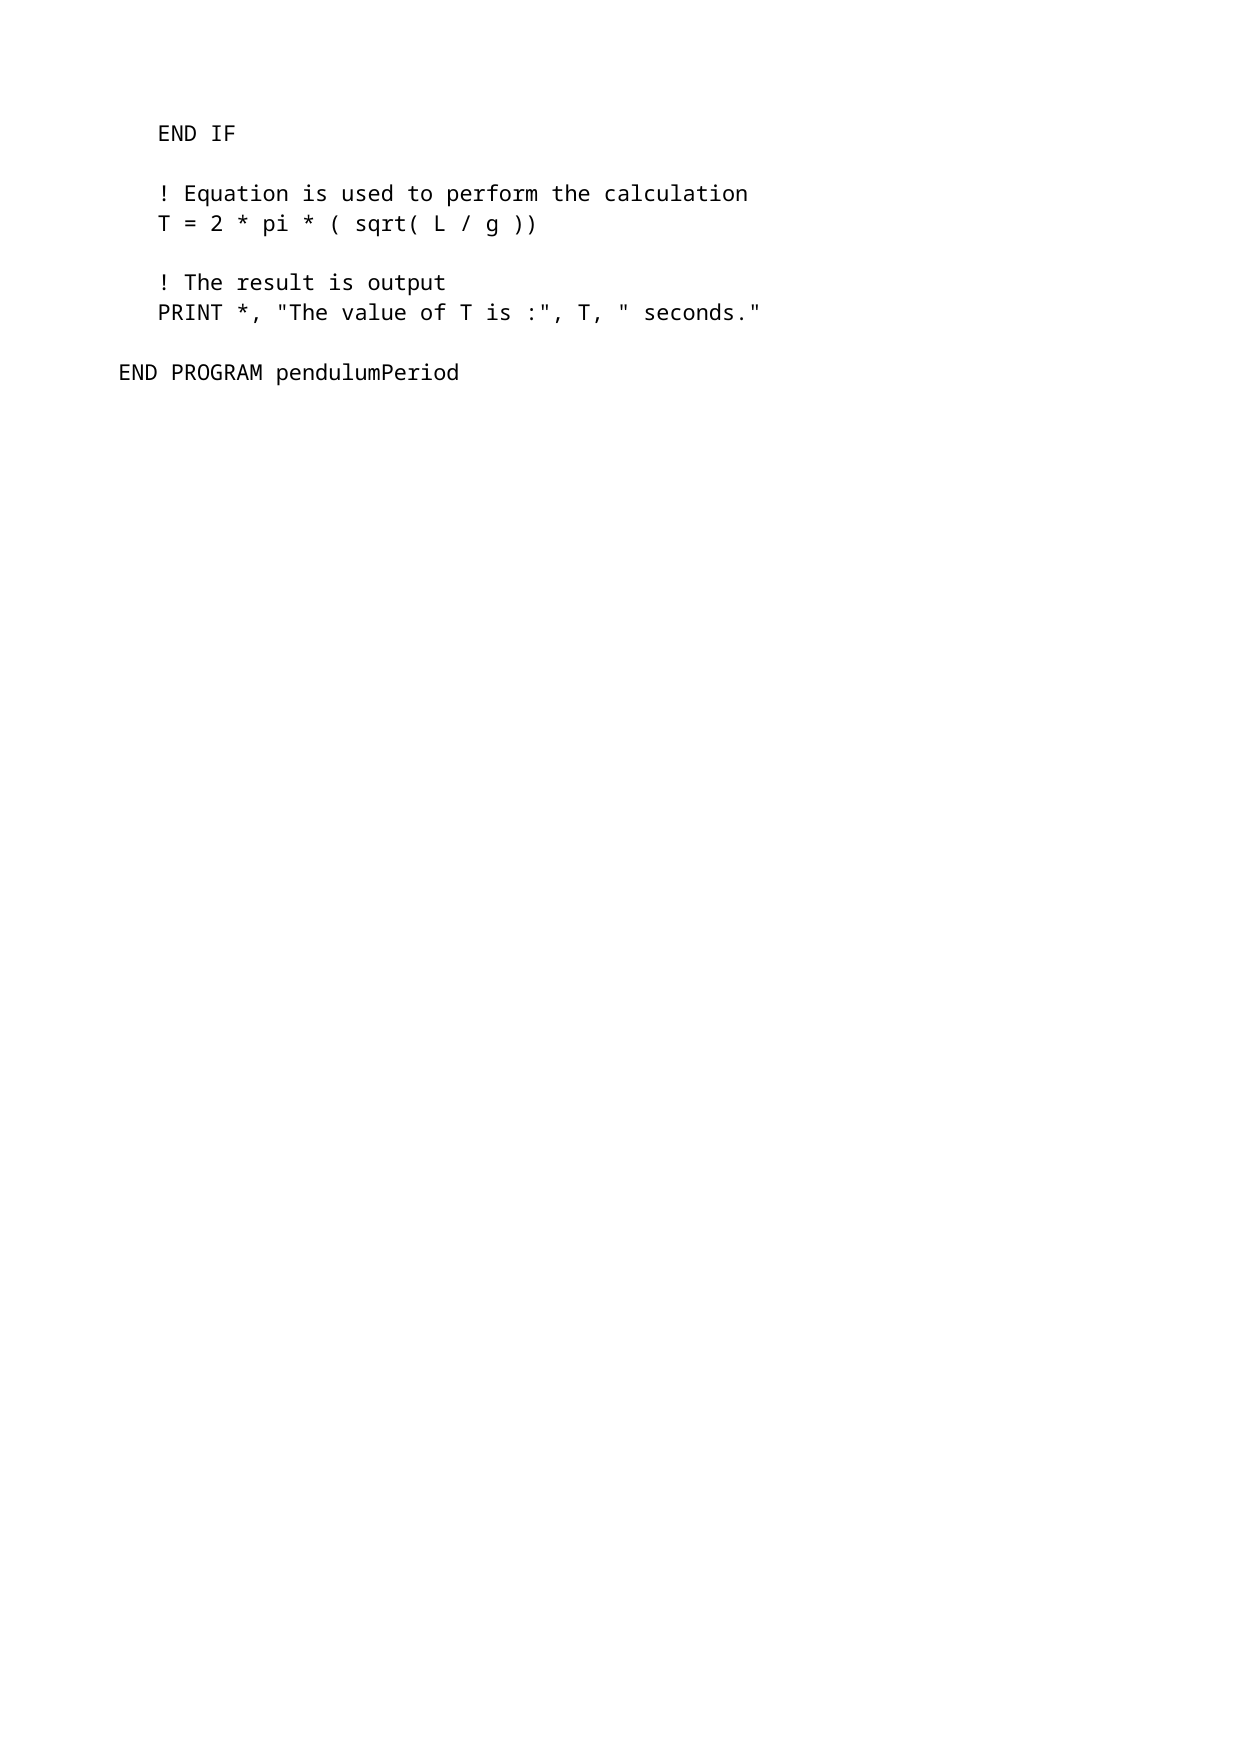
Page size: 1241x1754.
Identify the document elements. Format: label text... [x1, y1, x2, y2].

text ! Equation is used to perform the calculation [118, 178, 1122, 207]
text PRINT *, "The value of T is :", T, " seconds." [118, 297, 1122, 327]
text END PROGRAM pendulumPeriod [118, 356, 1122, 386]
text T = 2 * pi * ( sqrt( L / g )) [118, 207, 1122, 237]
text ! The result is output [118, 267, 1122, 297]
text END IF [118, 118, 1122, 148]
